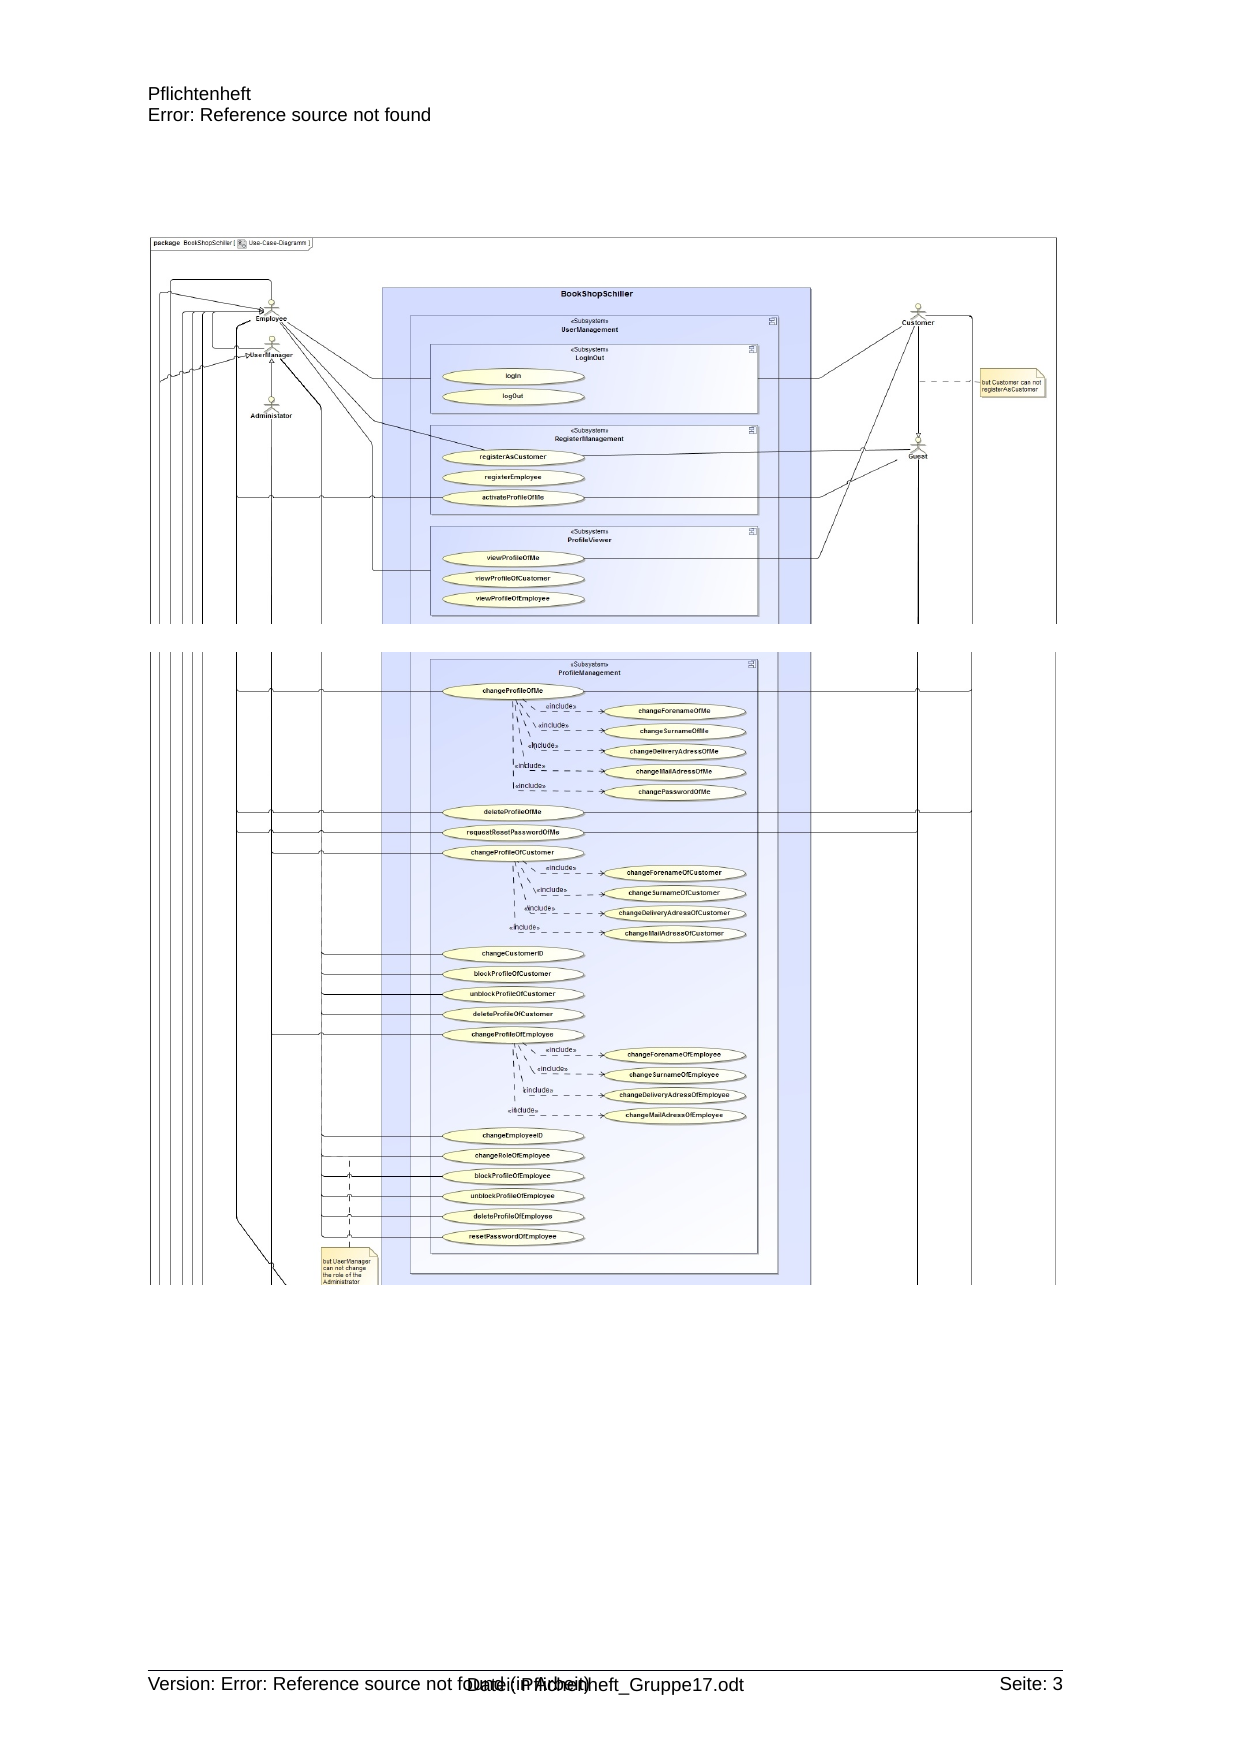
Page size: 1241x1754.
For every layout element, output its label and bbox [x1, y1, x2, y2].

picture [147, 652, 1063, 1285]
picture [147, 235, 1063, 624]
